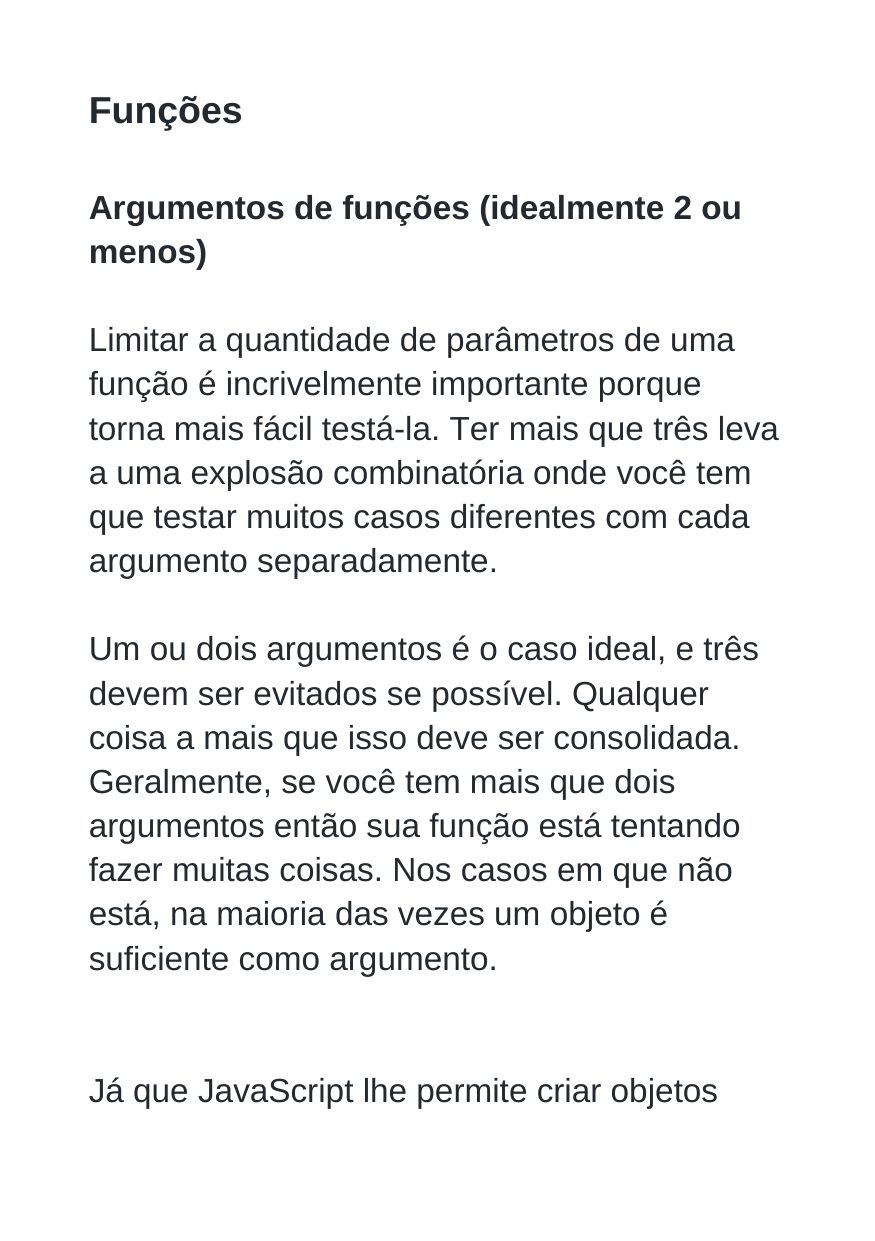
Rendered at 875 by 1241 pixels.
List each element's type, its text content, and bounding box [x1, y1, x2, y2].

text Já que JavaScript lhe permite criar objetos [88, 1071, 786, 1109]
text Funções [88, 88, 786, 132]
text Limitar a quantidade de parâmetros de uma função é incrivelmente importante porque torna mais fácil testá-la. Ter mais que três leva a uma explosão combinatória onde você tem que testar muitos casos diferentes com cada argumento separadamente. [88, 320, 786, 579]
text Argumentos de funções (idealmente 2 ou menos) [88, 188, 786, 270]
text Um ou dois argumentos é o caso ideal, e três devem ser evitados se possível. Qualquer coisa a mais que isso deve ser consolidada. Geralmente, se você tem mais que dois argumentos então sua função está tentando fazer muitas coisas. Nos casos em que não está, na maioria das vezes um objeto é suficiente como argumento. [88, 629, 786, 977]
